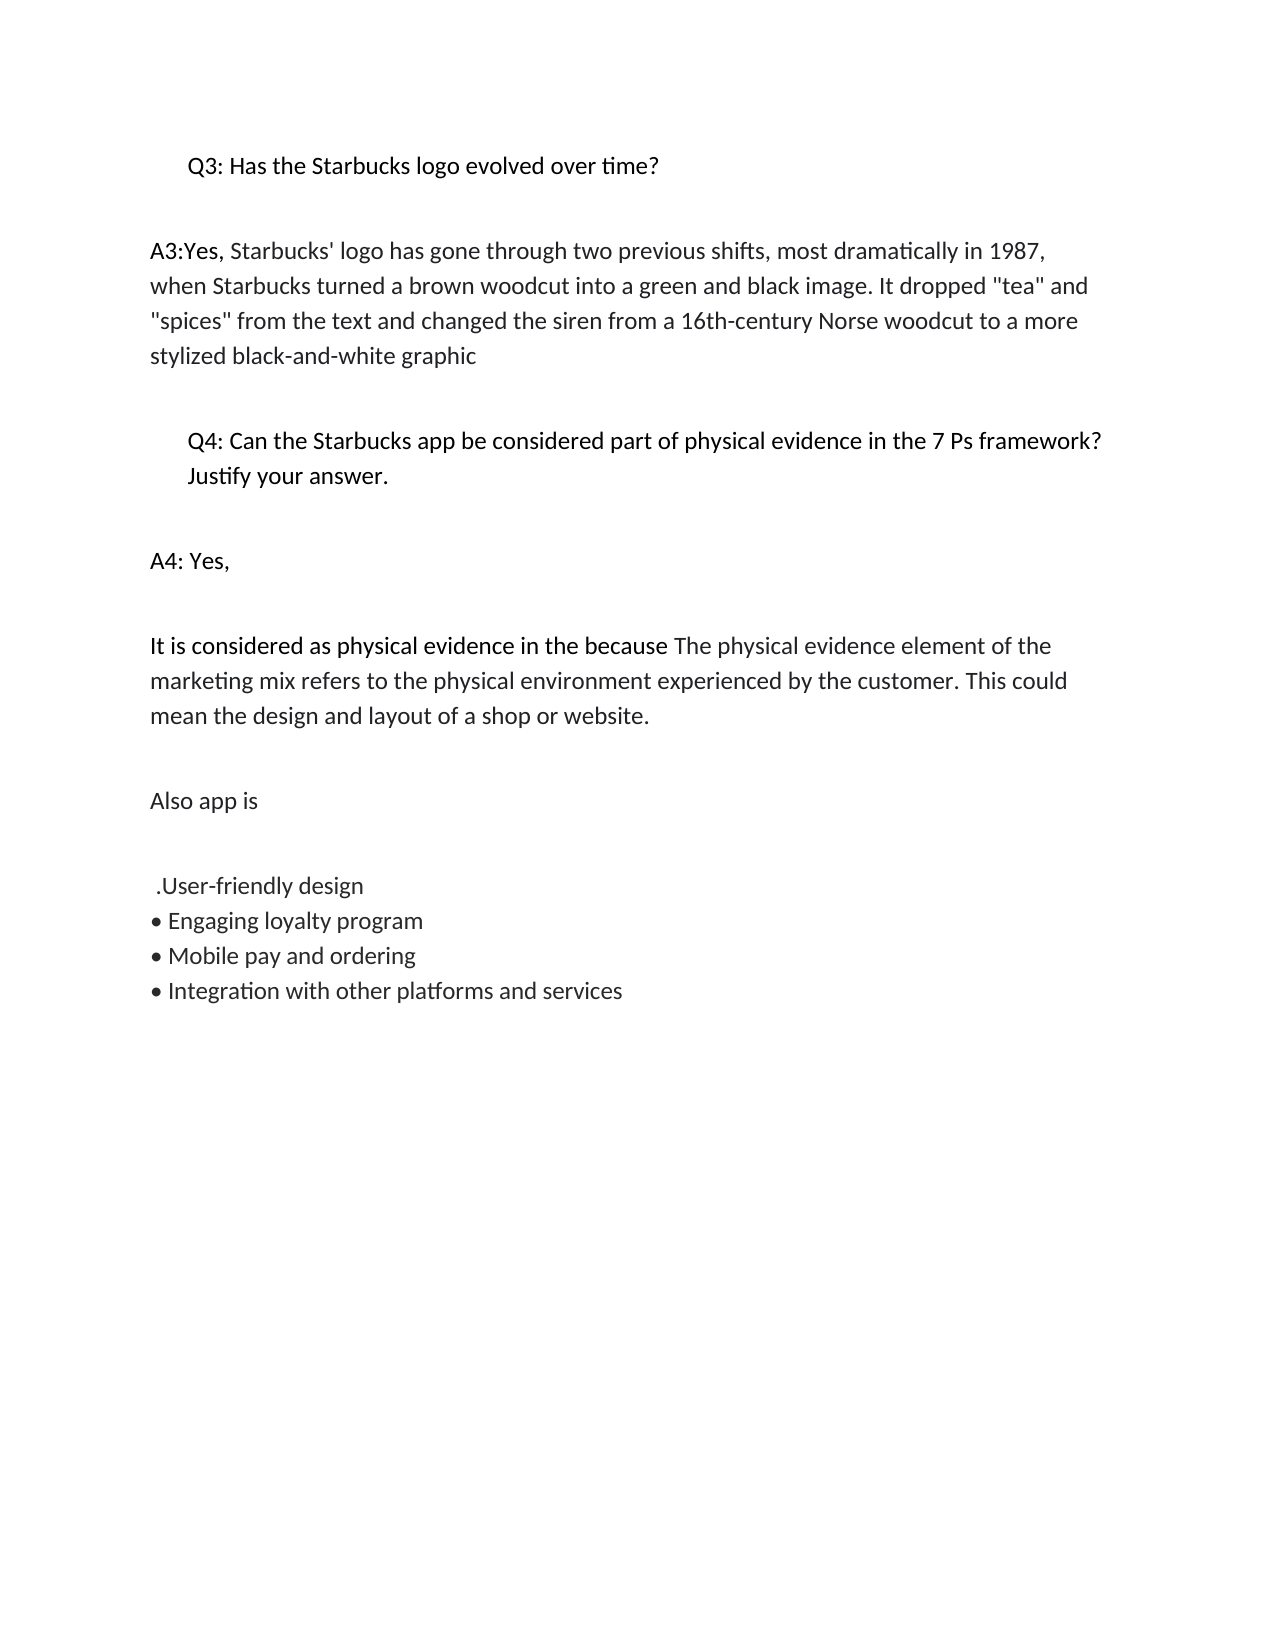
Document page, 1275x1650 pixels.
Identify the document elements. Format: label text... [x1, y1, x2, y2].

text It is considered as physical evidence in the because The physical evidence element of the marketing mix refers to the physical environment experienced by the customer. This could mean the design and layout of a shop or website. [150, 630, 1125, 731]
text A4: Yes, [150, 545, 1125, 576]
text Also app is [150, 785, 1125, 816]
text Q4: Can the Starbucks app be considered part of physical evidence in the 7 Ps framework? Justify your answer. [187, 425, 1125, 491]
text A3:Yes, Starbucks' logo has gone through two previous shifts, most dramatically in 1987, when Starbucks turned a brown woodcut into a green and black image. It dropped "tea" and "spices" from the text and changed the siren from a 16th-century Norse woodcut to a more stylized black-and-white graphic [150, 235, 1125, 371]
text Q3: Has the Starbucks logo evolved over time? [187, 150, 1125, 181]
text .User-friendly design • Engaging loyalty program • Mobile pay and ordering • Integration with other platforms and services [150, 870, 1125, 1006]
